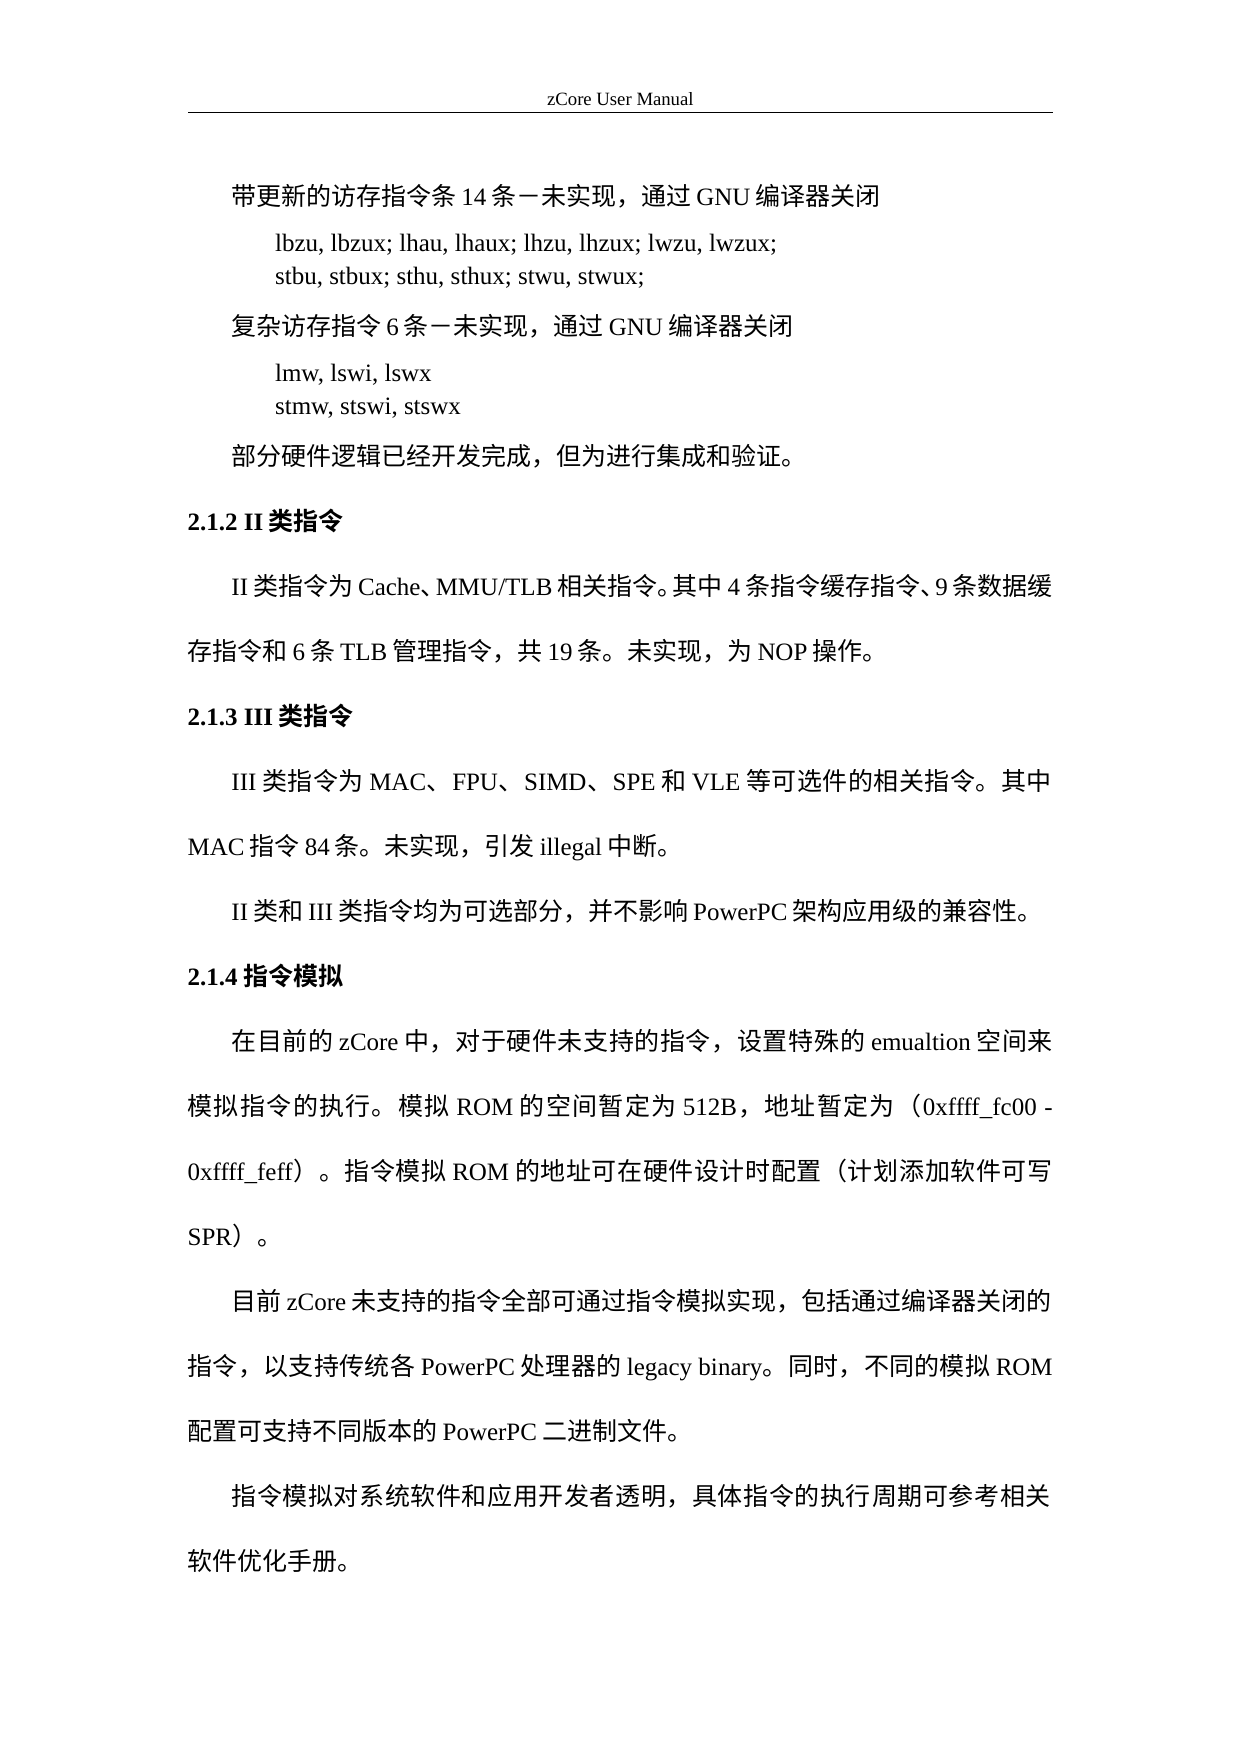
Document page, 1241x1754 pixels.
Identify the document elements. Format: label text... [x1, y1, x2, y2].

text 指令模拟对系统软件和应用开发者透明，具体指令的执行周期可参考相关软件优化手册。 [187, 1462, 1053, 1592]
subtitle 2.1.2 II类指令 [187, 487, 1053, 552]
text stbu, stbux; sthu, sthux; stwu, stwux; [231, 259, 1053, 292]
text 部分硬件逻辑已经开发完成，但为进行集成和验证。 [187, 422, 1053, 487]
text 复杂访存指令6条－未实现，通过GNU编译器关闭 [187, 292, 1053, 357]
text III类指令为MAC、FPU、SIMD、SPE和VLE等可选件的相关指令。其中MAC指令84条。未实现，引发illegal中断。 [187, 747, 1053, 877]
text II类指令为Cache、MMU/TLB相关指令。其中4条指令缓存指令、9条数据缓存指令和6条TLB管理指令，共19条。未实现，为NOP操作。 [187, 552, 1053, 682]
text stmw, stswi, stswx [187, 389, 1053, 422]
text 在目前的zCore中，对于硬件未支持的指令，设置特殊的emualtion空间来模拟指令的执行。模拟ROM的空间暂定为512B，地址暂定为（0xffff_fc00 - 0xffff_feff）。指令模拟ROM的地址可在硬件设计时配置（计划添加软件可写SPR）。 [187, 1007, 1053, 1267]
text lmw, lswi, lswx [187, 357, 1053, 389]
text 目前zCore未支持的指令全部可通过指令模拟实现，包括通过编译器关闭的指令，以支持传统各PowerPC处理器的legacy binary。同时，不同的模拟ROM配置可支持不同版本的PowerPC二进制文件。 [187, 1267, 1053, 1462]
subtitle 2.1.3 III类指令 [187, 682, 1053, 747]
text II类和III类指令均为可选部分，并不影响PowerPC架构应用级的兼容性。 [187, 877, 1053, 942]
text lbzu, lbzux; lhau, lhaux; lhzu, lhzux; lwzu, lwzux; [187, 227, 1053, 259]
text 带更新的访存指令条14条－未实现，通过GNU编译器关闭 [187, 162, 1053, 227]
subtitle 2.1.4 指令模拟 [187, 942, 1053, 1007]
